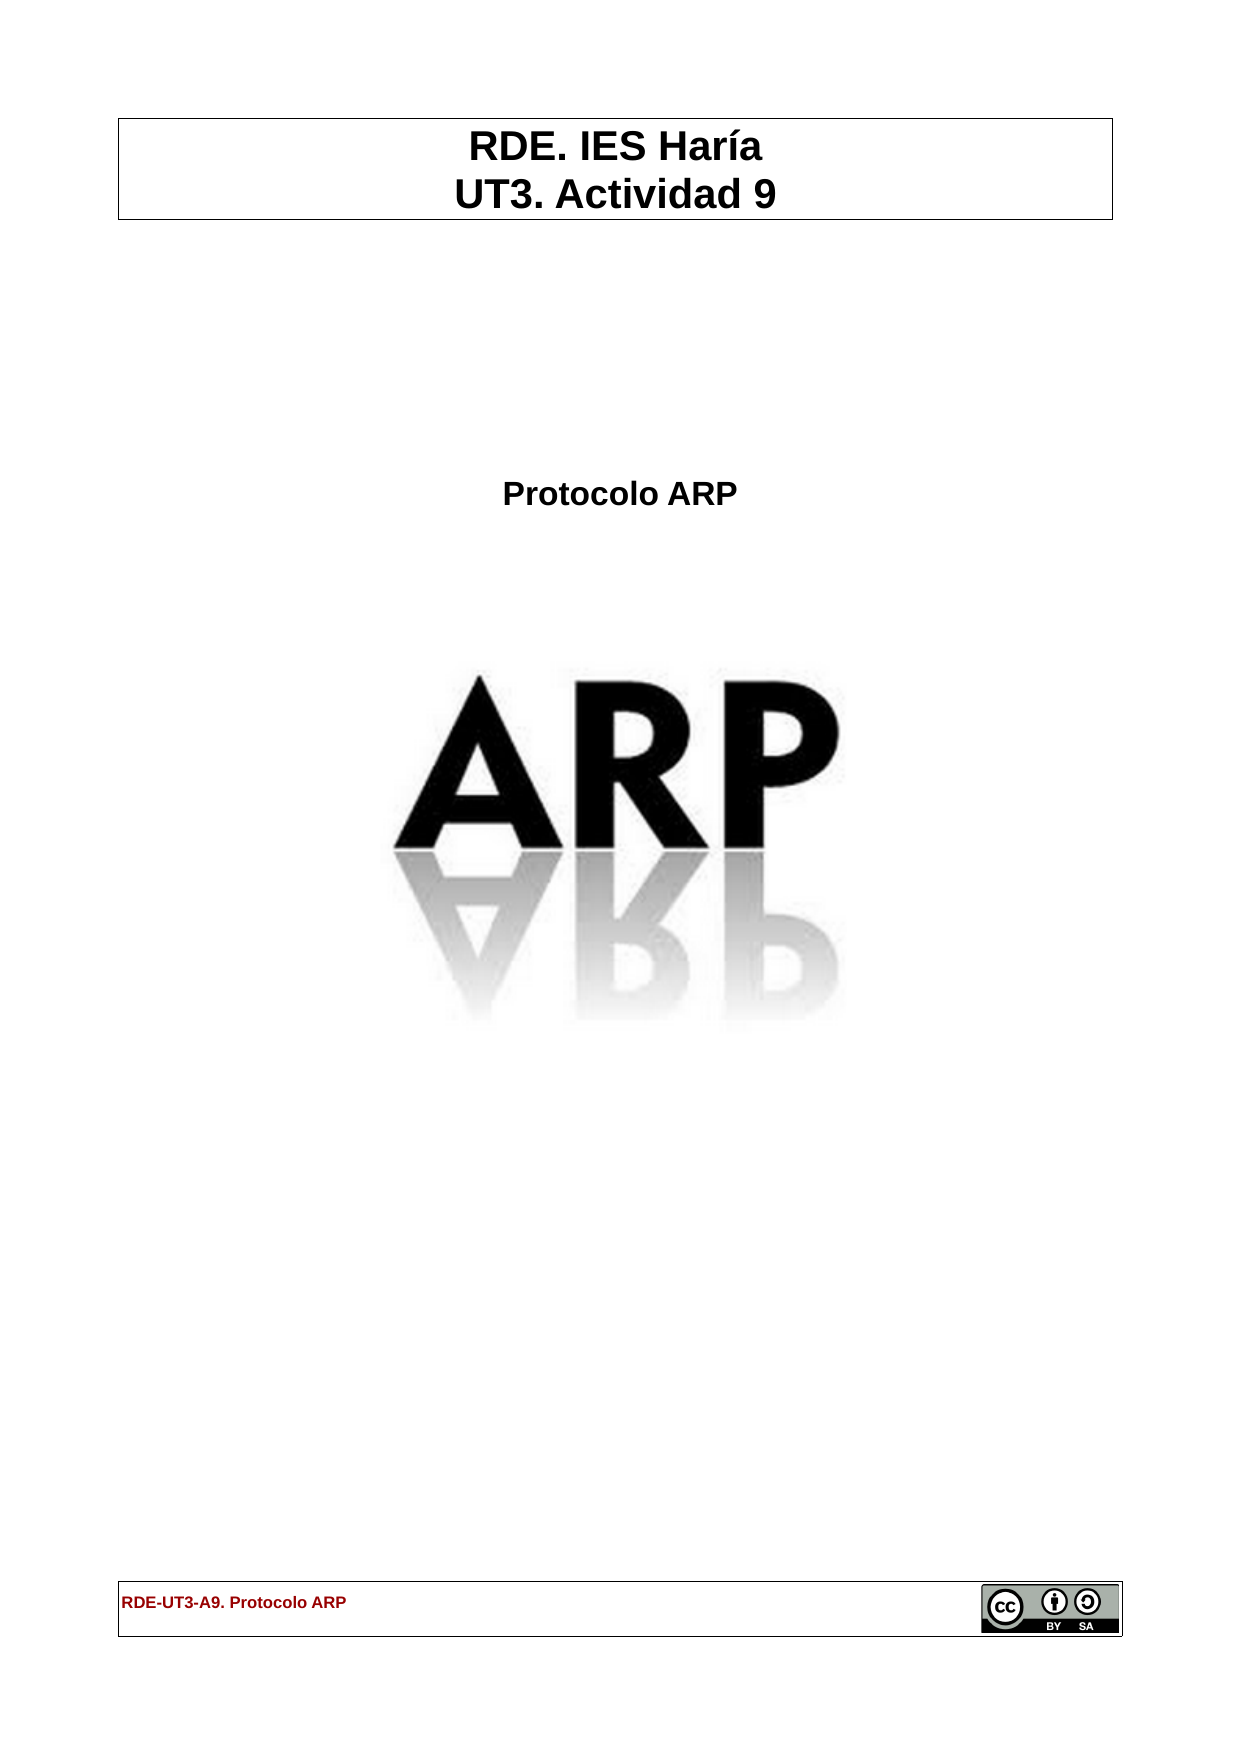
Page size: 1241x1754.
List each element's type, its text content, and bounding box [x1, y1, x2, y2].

subtitle Protocolo ARP [118, 474, 1122, 512]
picture [379, 595, 861, 1077]
picture [981, 1584, 1119, 1633]
text UT3. Actividad 9 [119, 166, 1112, 219]
text RDE. IES Haría [119, 119, 1112, 166]
